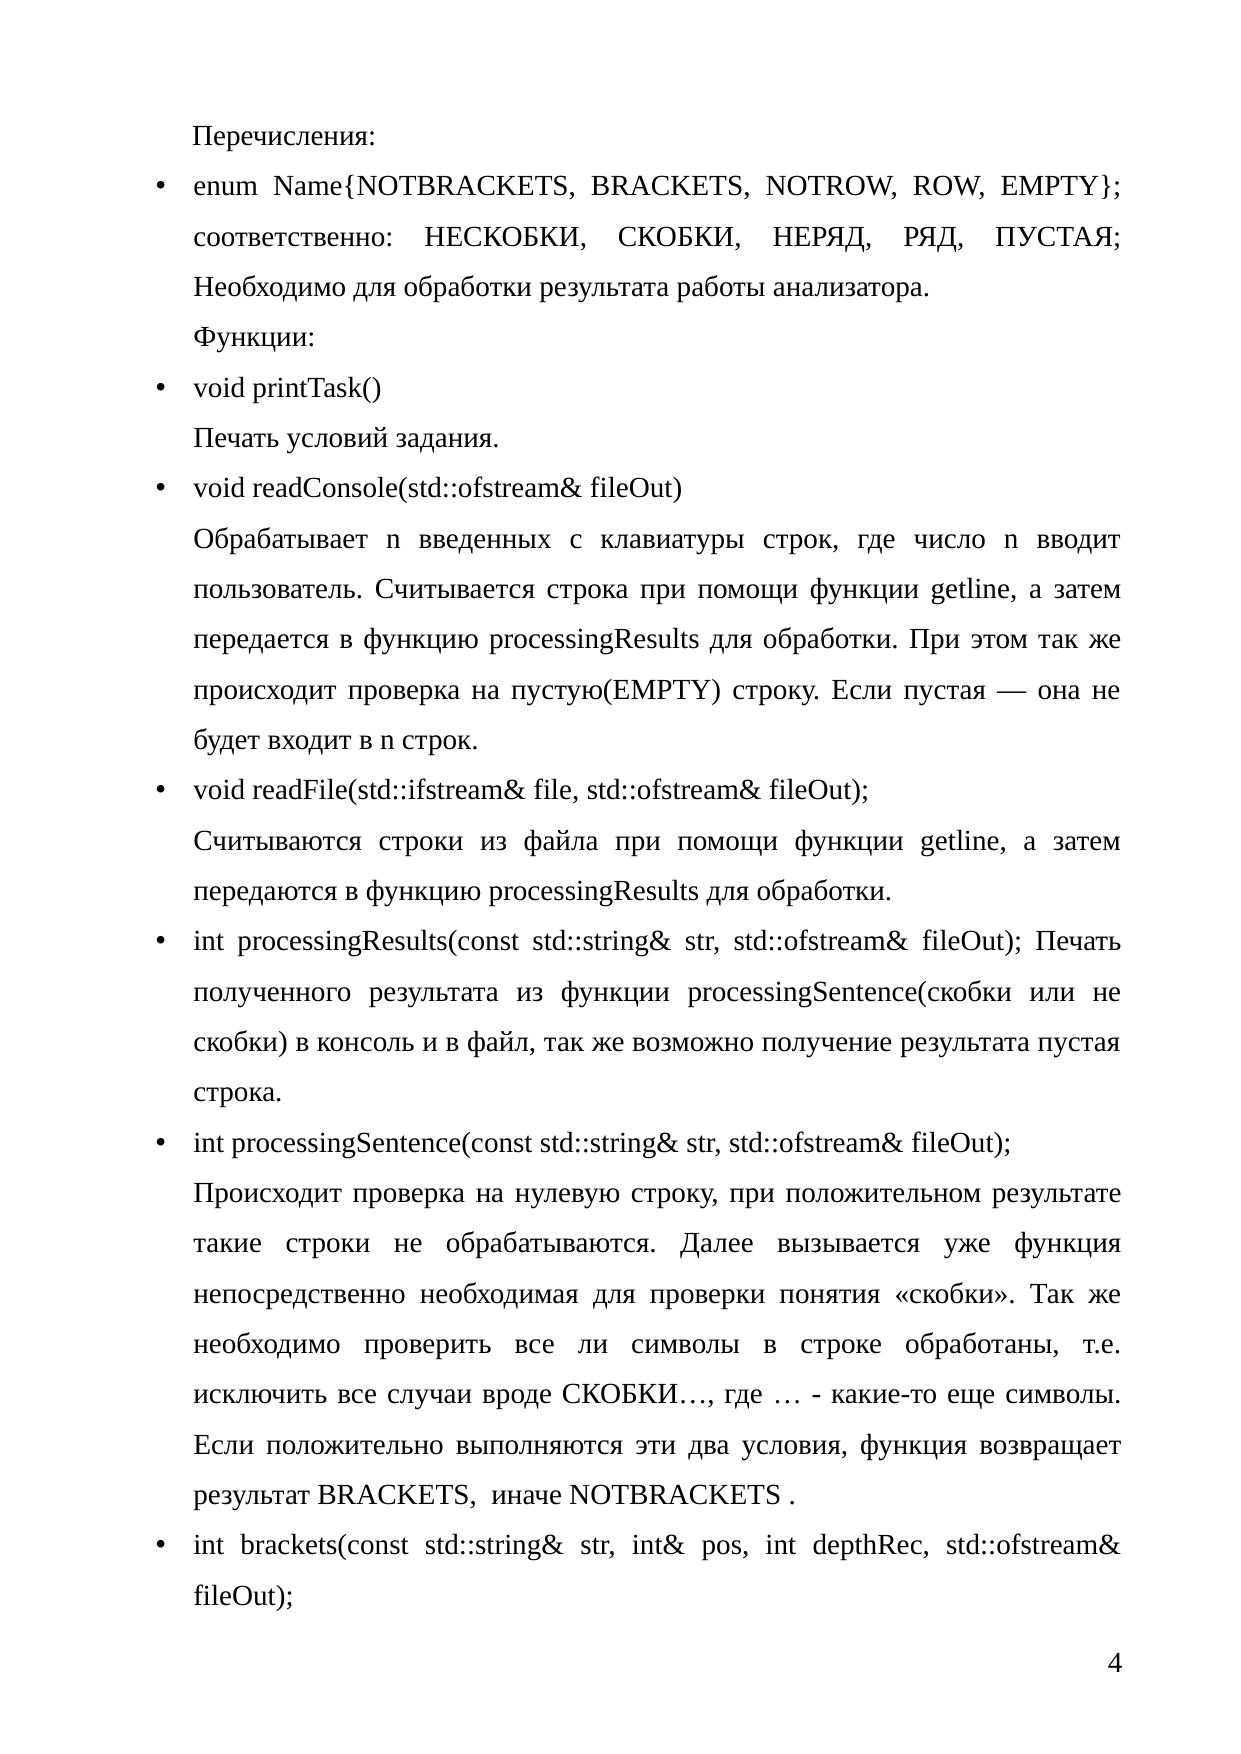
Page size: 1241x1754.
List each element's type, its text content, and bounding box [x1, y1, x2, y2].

list void printTask() [156, 370, 1122, 403]
list Печать условий задания. [156, 420, 1122, 454]
list int processingSentence(const std::string& str, std::ofstream& fileOut); [156, 1125, 1122, 1158]
list void readConsole(std::ofstream& fileOut) [156, 471, 1122, 504]
text Перечисления: [118, 118, 1122, 152]
list Происходит проверка на нулевую строку, при положительном результате такие строки не обрабатываются. Далее вызывается уже функция непосредственно необходимая для проверки понятия «скобки». Так же необходимо проверить все ли символы в строке обработаны, т.е. исключить все случаи вроде СКОБКИ…, где … - какие-то еще символы. Если положительно выполняются эти два условия, функция возвращает результат BRACKETS, иначе NOTBRACKETS . [156, 1175, 1122, 1511]
list Считываются строки из файла при помощи функции getline, а затем передаются в функцию processingResults для обработки. [156, 823, 1122, 907]
list int processingResults(const std::string& str, std::ofstream& fileOut); Печать полученного результата из функции processingSentence(скобки или не скобки) в консоль и в файл, так же возможно получение результата пустая строка. [156, 923, 1122, 1108]
list int brackets(const std::string& str, int& pos, int depthRec, std::ofstream& fileOut); [156, 1527, 1122, 1611]
list void readFile(std::ifstream& file, std::ofstream& fileOut); [156, 772, 1122, 806]
list Функции: [156, 319, 1122, 353]
list Обрабатывает n введенных с клавиатуры строк, где число n вводит пользователь. Считывается строка при помощи функции getline, а затем передается в функцию processingResults для обработки. При этом так же происходит проверка на пустую(EMPTY) строку. Если пустая — она не будет входит в n строк. [156, 521, 1122, 756]
list enum Name{NOTBRACKETS, BRACKETS, NOTROW, ROW, EMPTY}; соответственно: НЕСКОБКИ, СКОБКИ, НЕРЯД, РЯД, ПУСТАЯ; Необходимо для обработки результата работы анализатора. [156, 168, 1122, 303]
